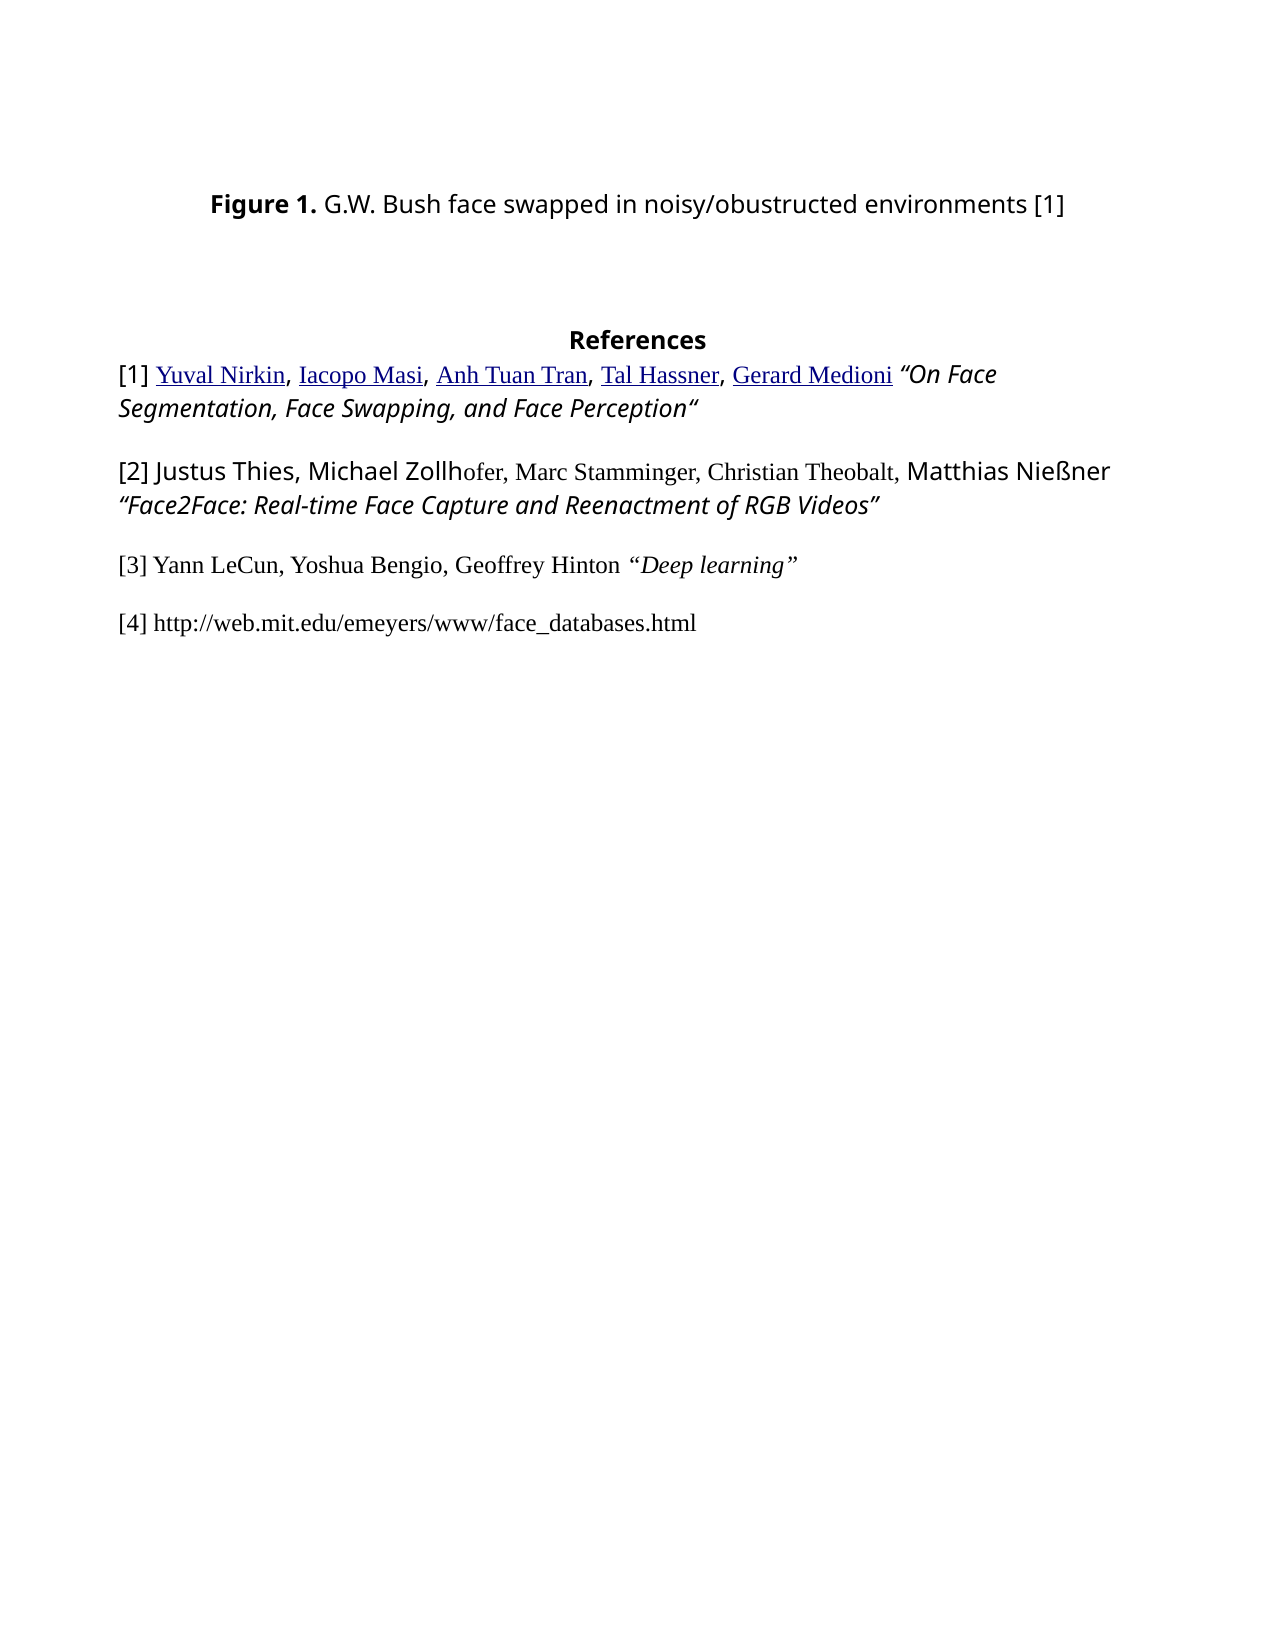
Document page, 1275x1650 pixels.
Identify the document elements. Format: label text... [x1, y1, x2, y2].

text [4] http://web.mit.edu/emeyers/www/face_databases.html [118, 608, 1157, 665]
text [2] Justus Thies, Michael Zollhofer, Marc Stamminger, Christian Theobalt, Matthias Nießner “Face2Face: Real-time Face Capture and Reenactment of RGB Videos” [118, 453, 1157, 522]
text [3] Yann LeCun, Yoshua Bengio, Geoffrey Hinton “Deep learning” [118, 522, 1157, 579]
text [1] Yuval Nirkin, Iacopo Masi, Anh Tuan Tran, Tal Hassner, Gerard Medioni “On Face Segmentation, Face Swapping, and Face Perception“ [118, 357, 1157, 425]
text Figure 1. G.W. Bush face swapped in noisy/obustructed environments [1] [118, 186, 1157, 220]
text References [118, 322, 1157, 357]
